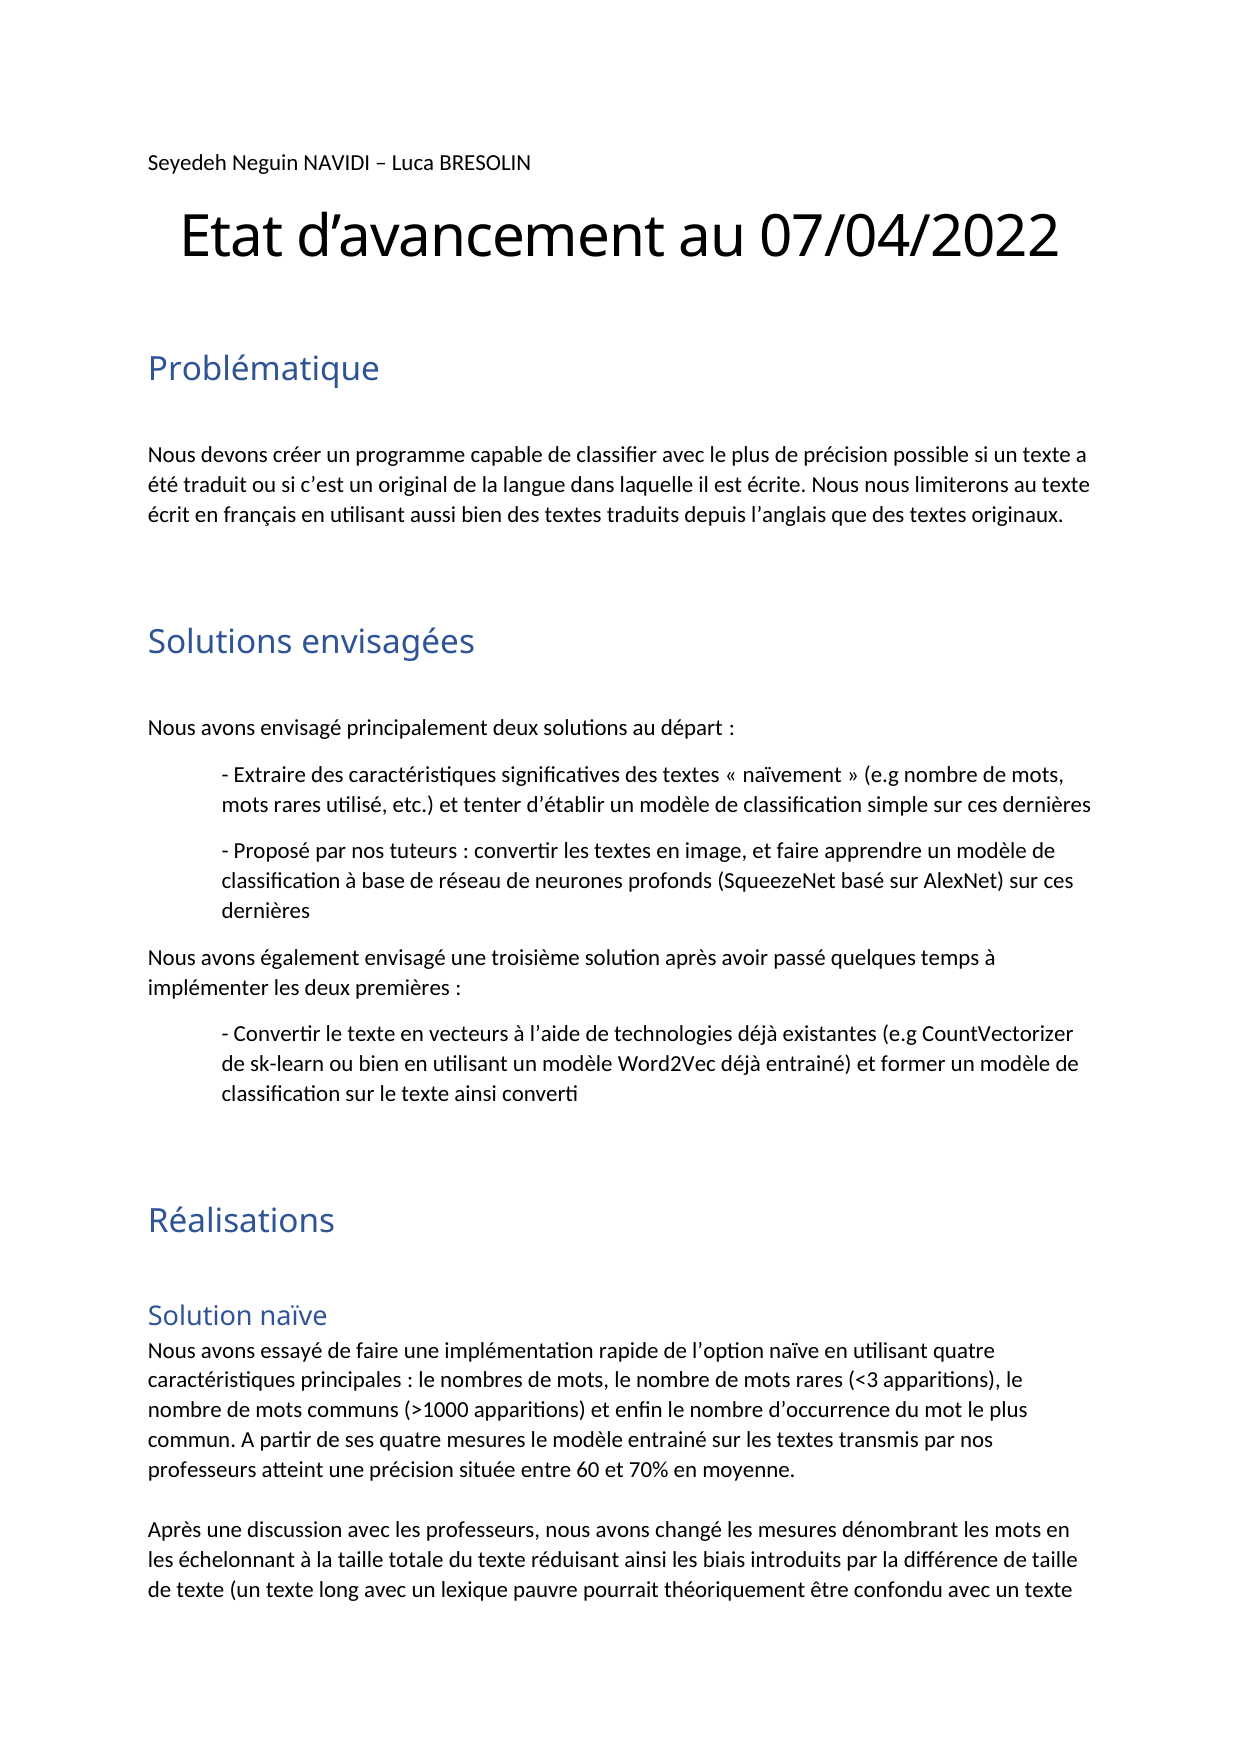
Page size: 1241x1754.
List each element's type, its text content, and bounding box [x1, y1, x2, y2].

subtitle Solution naïve [148, 1296, 1093, 1333]
text - Proposé par nos tuteurs : convertir les textes en image, et faire apprendre un modèle de classification à base de réseau de neurones profonds (SqueezeNet basé sur AlexNet) sur ces dernières [221, 836, 1093, 924]
text Etat d’avancement au 07/04/2022 [148, 194, 1093, 274]
text Nous avons envisagé principalement deux solutions au départ : [148, 713, 1093, 741]
text - Extraire des caractéristiques significatives des textes « naïvement » (e.g nombre de mots, mots rares utilisé, etc.) et tenter d’établir un modèle de classification simple sur ces dernières [221, 760, 1093, 818]
text Seyedeh Neguin NAVIDI – Luca BRESOLIN [148, 148, 1093, 176]
text Nous avons essayé de faire une implémentation rapide de l’option naïve en utilisant quatre caractéristiques principales : le nombres de mots, le nombre de mots rares (<3 apparitions), le nombre de mots communs (>1000 apparitions) et enfin le nombre d’occurrence du mot le plus commun. A partir de ses quatre mesures le modèle entrainé sur les textes transmis par nos professeurs atteint une précision située entre 60 et 70% en moyenne. Après une discussion avec les professeurs, nous avons changé les mesures dénombrant les mots en les échelonnant à la taille totale du texte réduisant ainsi les biais introduits par la différence de taille de texte (un texte long avec un lexique pauvre pourrait théoriquement être confondu avec un texte [148, 1336, 1093, 1603]
text Nous avons également envisagé une troisième solution après avoir passé quelques temps à implémenter les deux premières : [148, 943, 1093, 1001]
subtitle Réalisations [148, 1197, 1093, 1242]
subtitle Solutions envisagées [148, 618, 1093, 664]
text Nous devons créer un programme capable de classifier avec le plus de précision possible si un texte a été traduit ou si c’est un original de la langue dans laquelle il est écrite. Nous nous limiterons au texte écrit en français en utilisant aussi bien des textes traduits depuis l’anglais que des textes originaux. [148, 440, 1093, 528]
text - Convertir le texte en vecteurs à l’aide de technologies déjà existantes (e.g CountVectorizer de sk-learn ou bien en utilisant un modèle Word2Vec déjà entrainé) et former un modèle de classification sur le texte ainsi converti [221, 1019, 1093, 1107]
subtitle Problématique [148, 345, 1093, 391]
